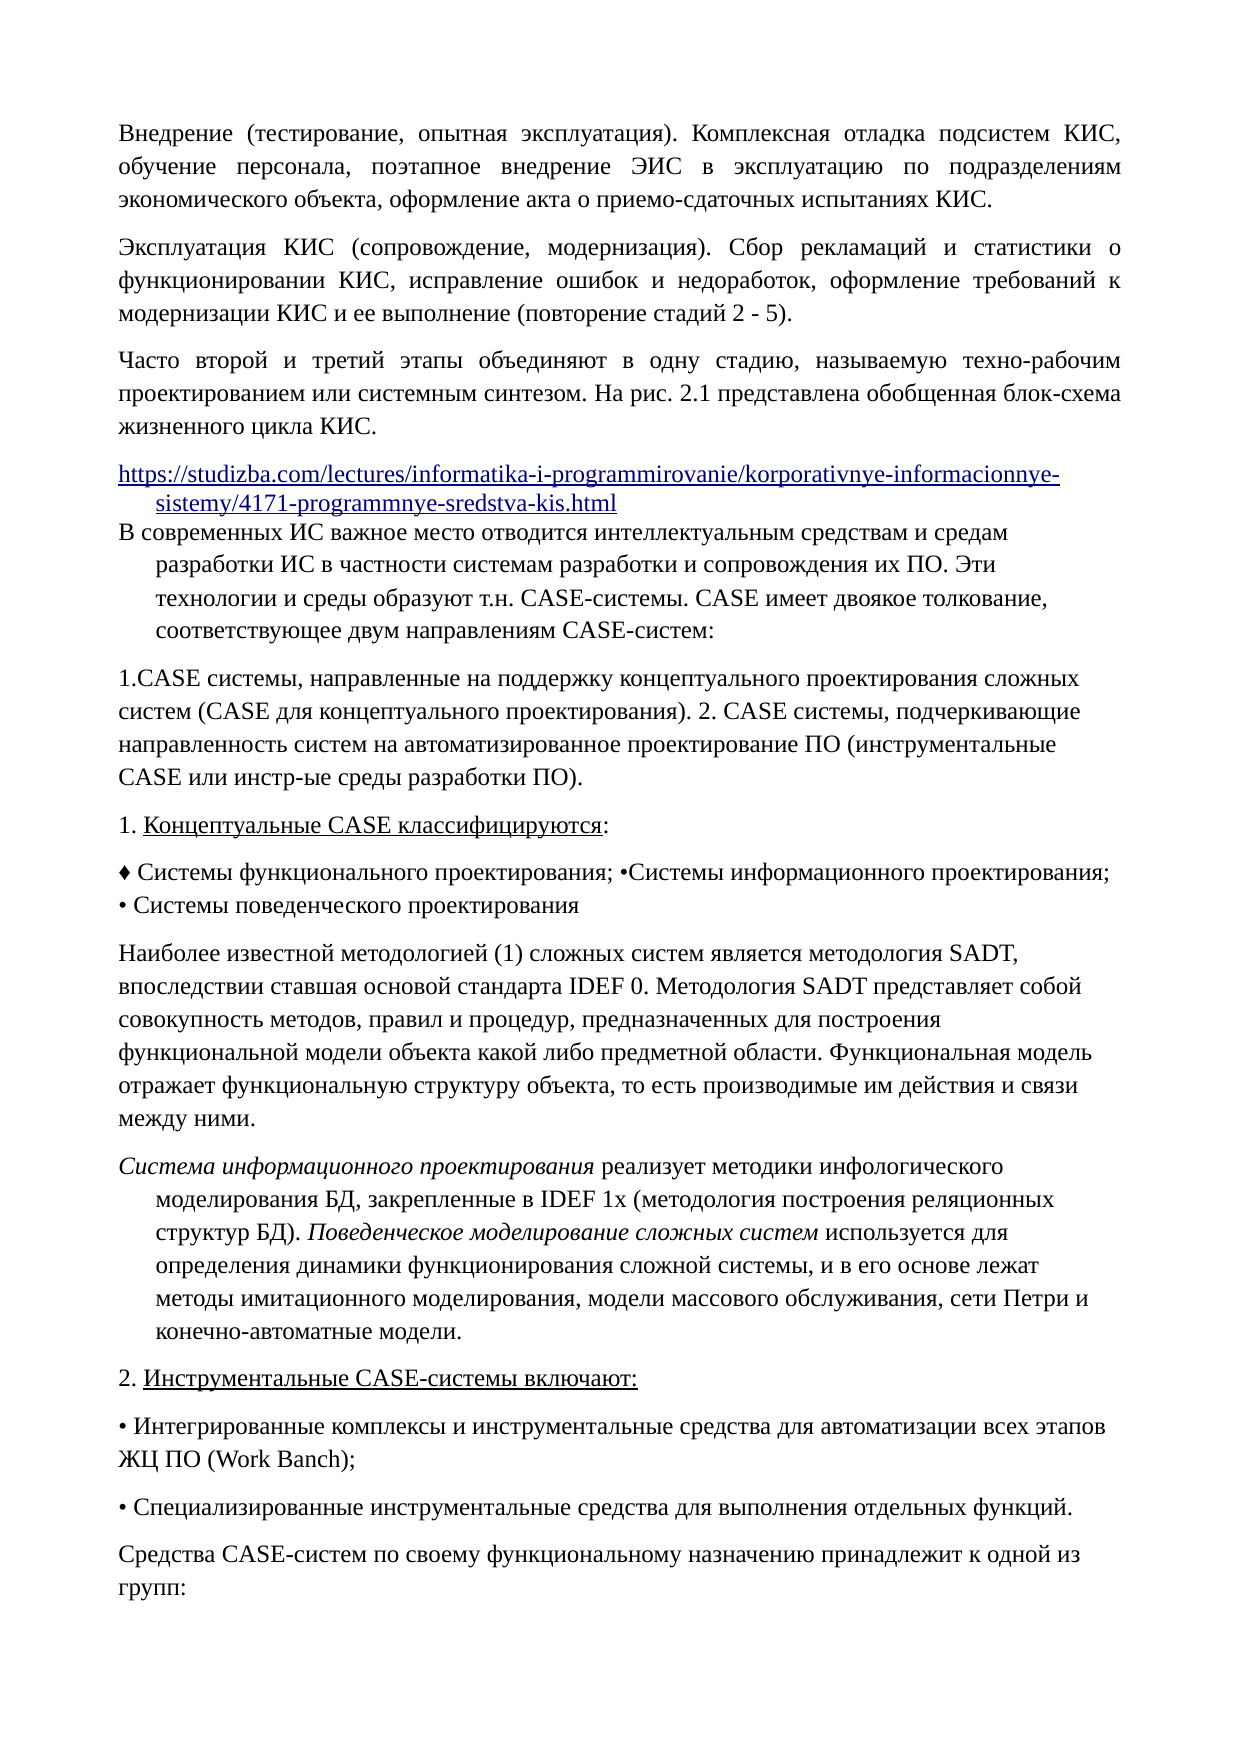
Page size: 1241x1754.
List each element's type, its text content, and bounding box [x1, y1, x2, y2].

text 1. Концептуальные CASE классифицируются: [118, 810, 1122, 839]
text 2. Инструментальные CASE-системы включают: [118, 1363, 1122, 1392]
text Часто второй и третий этапы объединяют в одну стадию, называемую техно-рабочим проектированием или системным синтезом. На рис. 2.1 представлена обобщенная блок-схема жизненного цикла КИС. [118, 345, 1122, 440]
text Эксплуатация КИС (сопровождение, модернизация). Сбор рекламаций и статистики о функционировании КИС, исправление ошибок и недоработок, оформление требований к модернизации КИС и ее выполнение (повторение стадий 2 - 5). [118, 232, 1122, 327]
text В современных ИС важное место отводится интеллектуальным средствам и средам разработки ИС в частности системам разработки и сопровождения их ПО. Эти технологии и среды образуют т.н. CASE-системы. CASE имеет двоякое толкование, соответствующее двум направлениям CASE-систем: [118, 517, 1122, 644]
text Наиболее известной методологией (1) сложных систем является методология SADT, впоследствии ставшая основой стандарта IDЕF 0. Методология SADT представляет собой совокупность методов, правил и процедур, предназначенных для построения функциональной модели объекта какой либо предметной области. Функциональная модель отражает функциональную структуру объекта, то есть производимые им действия и связи между ними. [118, 938, 1122, 1132]
text Внедрение (тестирование, опытная эксплуатация). Комплексная отладка подсистем КИС, обучение персонала, поэтапное внедрение ЭИС в эксплуатацию по подразделениям экономического объекта, оформление акта о приемо-сдаточных испытаниях КИС. [118, 118, 1122, 213]
text Система информационного проектирования реализует методики инфологического моделирования БД, закрепленные в IDЕF 1х (методология построения реляционных структур БД). Поведенческое моделирование сложных систем используется для определения динамики функционирования сложной системы, и в его основе лежат методы имитационного моделирования, модели массового обслуживания, сети Петри и конечно-автоматные модели. [118, 1151, 1122, 1345]
text 1.CASE системы, направленные на поддержку концептуального проектирования сложных систем (CASE для концептуального проектирования). 2. CASE системы, подчеркивающие направленность систем на автоматизированное проектирование ПО (инструментальные CASE или инстр-ые среды разработки ПО). [118, 663, 1122, 791]
text https://studizba.com/lectures/informatika-i-programmirovanie/korporativnye-informacionnye-sistemy/4171-programmnye-sredstva-kis.html [118, 459, 1122, 517]
text • Интегрированные комплексы и инструментальные средства для автоматизации всех этапов ЖЦ ПО (Work Вanch); [118, 1411, 1122, 1473]
text • Специализированные инструментальные средства для выполнения отдельных функций. [118, 1492, 1122, 1521]
text ♦ Системы функционального проектирования; •Системы информационного проектирования; • Системы поведенческого проектирования [118, 857, 1122, 919]
text Средства CASE-систем по своему функциональному назначению принадлежит к одной из групп: [118, 1539, 1122, 1601]
